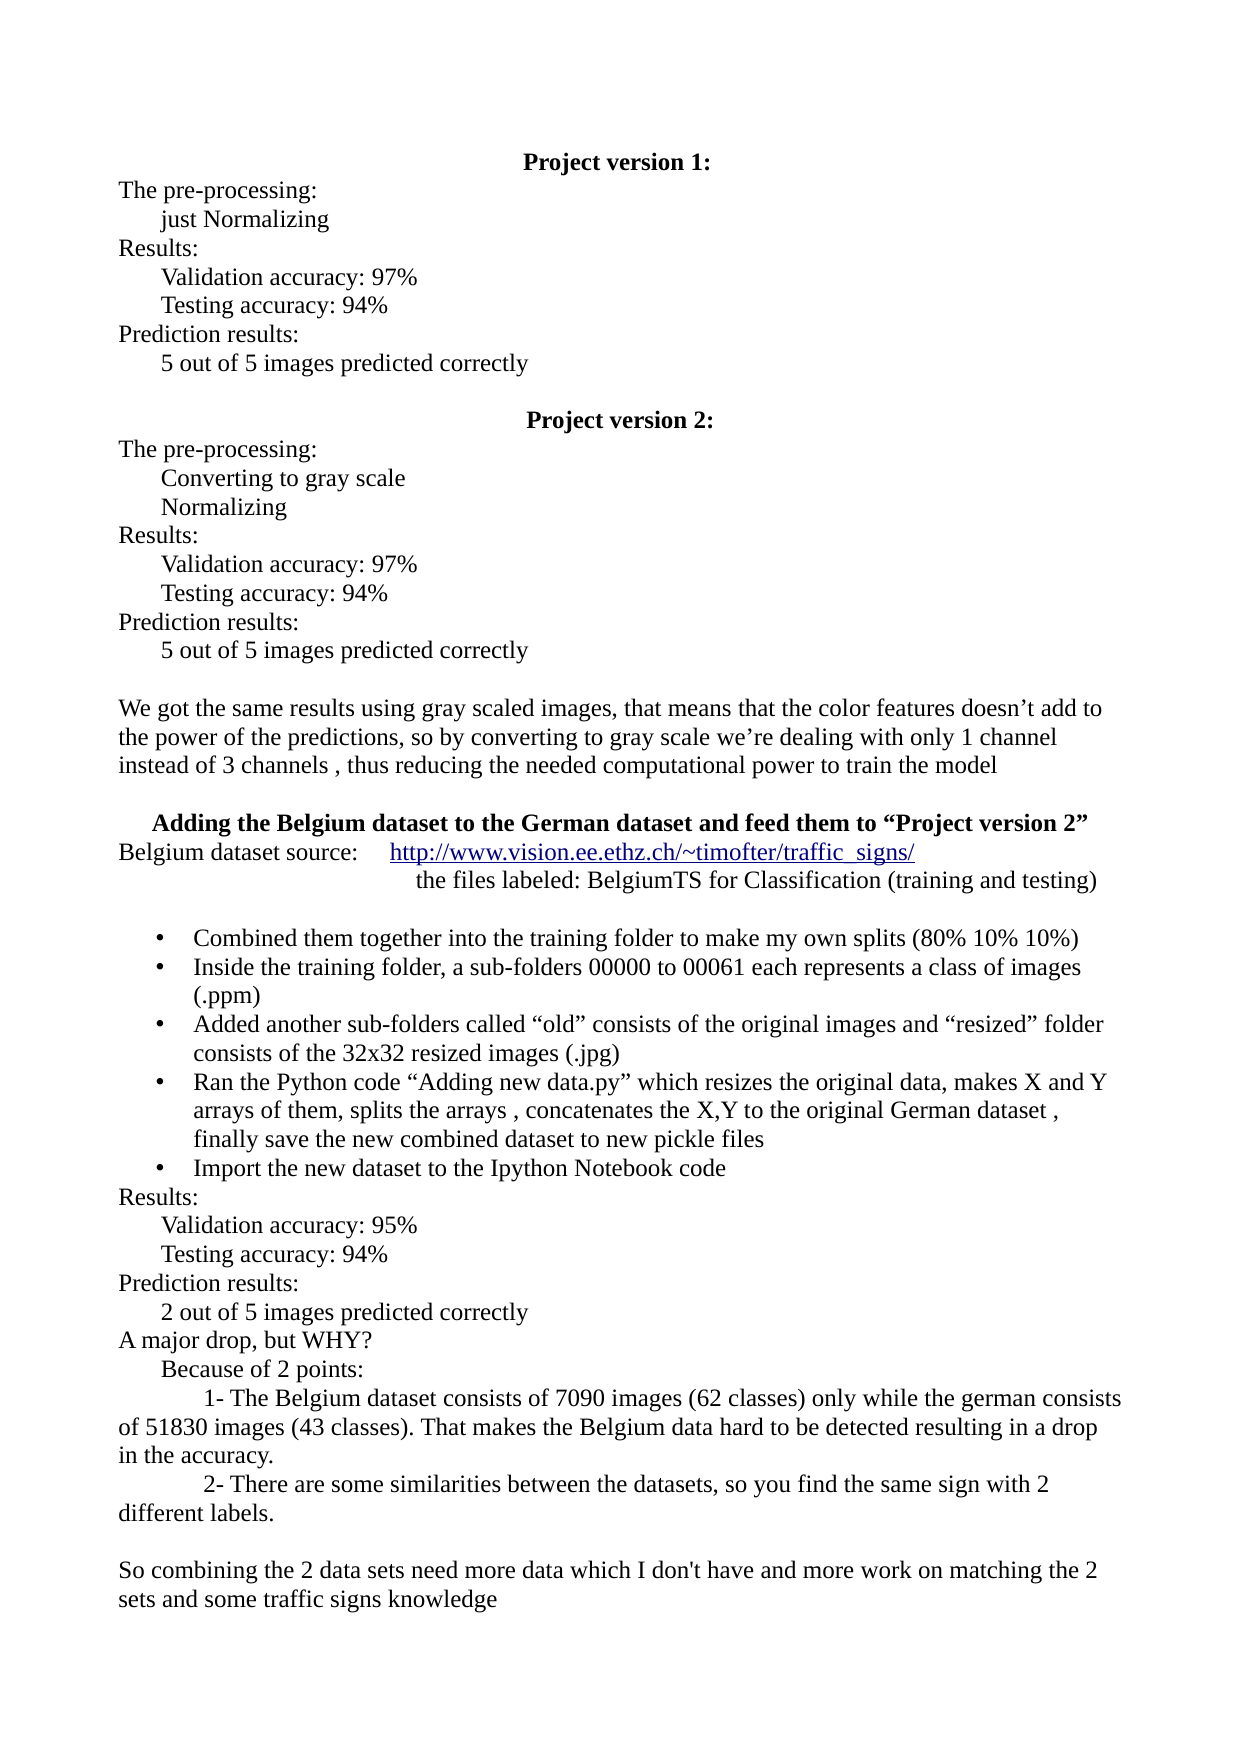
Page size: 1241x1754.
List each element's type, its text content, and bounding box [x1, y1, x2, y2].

text Results: [118, 1182, 1122, 1211]
text Prediction results: [118, 1268, 1122, 1297]
text Belgium dataset source: http://www.vision.ee.ethz.ch/~timofter/traffic_signs/ [118, 837, 1122, 866]
text So combining the 2 data sets need more data which I don't have and more work on matching the 2 sets and some traffic signs knowledge [118, 1556, 1122, 1613]
text Results: [118, 233, 1122, 262]
list Combined them together into the training folder to make my own splits (80% 10% 10%) [156, 923, 1122, 952]
text Project version 2: [118, 406, 1122, 434]
text the files labeled: BelgiumTS for Classification (training and testing) [118, 866, 1122, 894]
text The pre-processing: [118, 434, 1122, 463]
text Project version 1: [118, 147, 1122, 176]
text Normalizing [118, 492, 1122, 521]
text 5 out of 5 images predicted correctly [118, 636, 1122, 664]
text We got the same results using gray scaled images, that means that the color features doesn’t add to the power of the predictions, so by converting to gray scale we’re dealing with only 1 channel instead of 3 channels , thus reducing the needed computational power to train the model [118, 693, 1122, 779]
list Ran the Python code “Adding new data.py” which resizes the original data, makes X and Y arrays of them, splits the arrays , concatenates the X,Y to the original German dataset , finally save the new combined dataset to new pickle files [156, 1067, 1122, 1153]
text Validation accuracy: 97% [118, 549, 1122, 578]
list Added another sub-folders called “old” consists of the original images and “resized” folder consists of the 32x32 resized images (.jpg) [156, 1009, 1122, 1067]
text A major drop, but WHY? [118, 1326, 1122, 1354]
text Prediction results: [118, 607, 1122, 636]
text Testing accuracy: 94% [118, 578, 1122, 607]
list Import the new dataset to the Ipython Notebook code [156, 1153, 1122, 1182]
text 2 out of 5 images predicted correctly [118, 1297, 1122, 1326]
list Inside the training folder, a sub-folders 00000 to 00061 each represents a class of images (.ppm) [156, 952, 1122, 1009]
text just Normalizing [118, 204, 1122, 233]
text Because of 2 points: [118, 1354, 1122, 1383]
text 1- The Belgium dataset consists of 7090 images (62 classes) only while the german consists of 51830 images (43 classes). That makes the Belgium data hard to be detected resulting in a drop in the accuracy. [118, 1383, 1122, 1469]
text Converting to gray scale [118, 463, 1122, 492]
text Testing accuracy: 94% [118, 291, 1122, 319]
text Prediction results: [118, 319, 1122, 348]
text 2- There are some similarities between the datasets, so you find the same sign with 2 different labels. [118, 1469, 1122, 1527]
text 5 out of 5 images predicted correctly [118, 348, 1122, 377]
text Testing accuracy: 94% [118, 1239, 1122, 1268]
text Validation accuracy: 97% [118, 262, 1122, 291]
text Adding the Belgium dataset to the German dataset and feed them to “Project version 2” [118, 808, 1122, 837]
text The pre-processing: [118, 176, 1122, 204]
text Validation accuracy: 95% [118, 1211, 1122, 1239]
text Results: [118, 521, 1122, 549]
